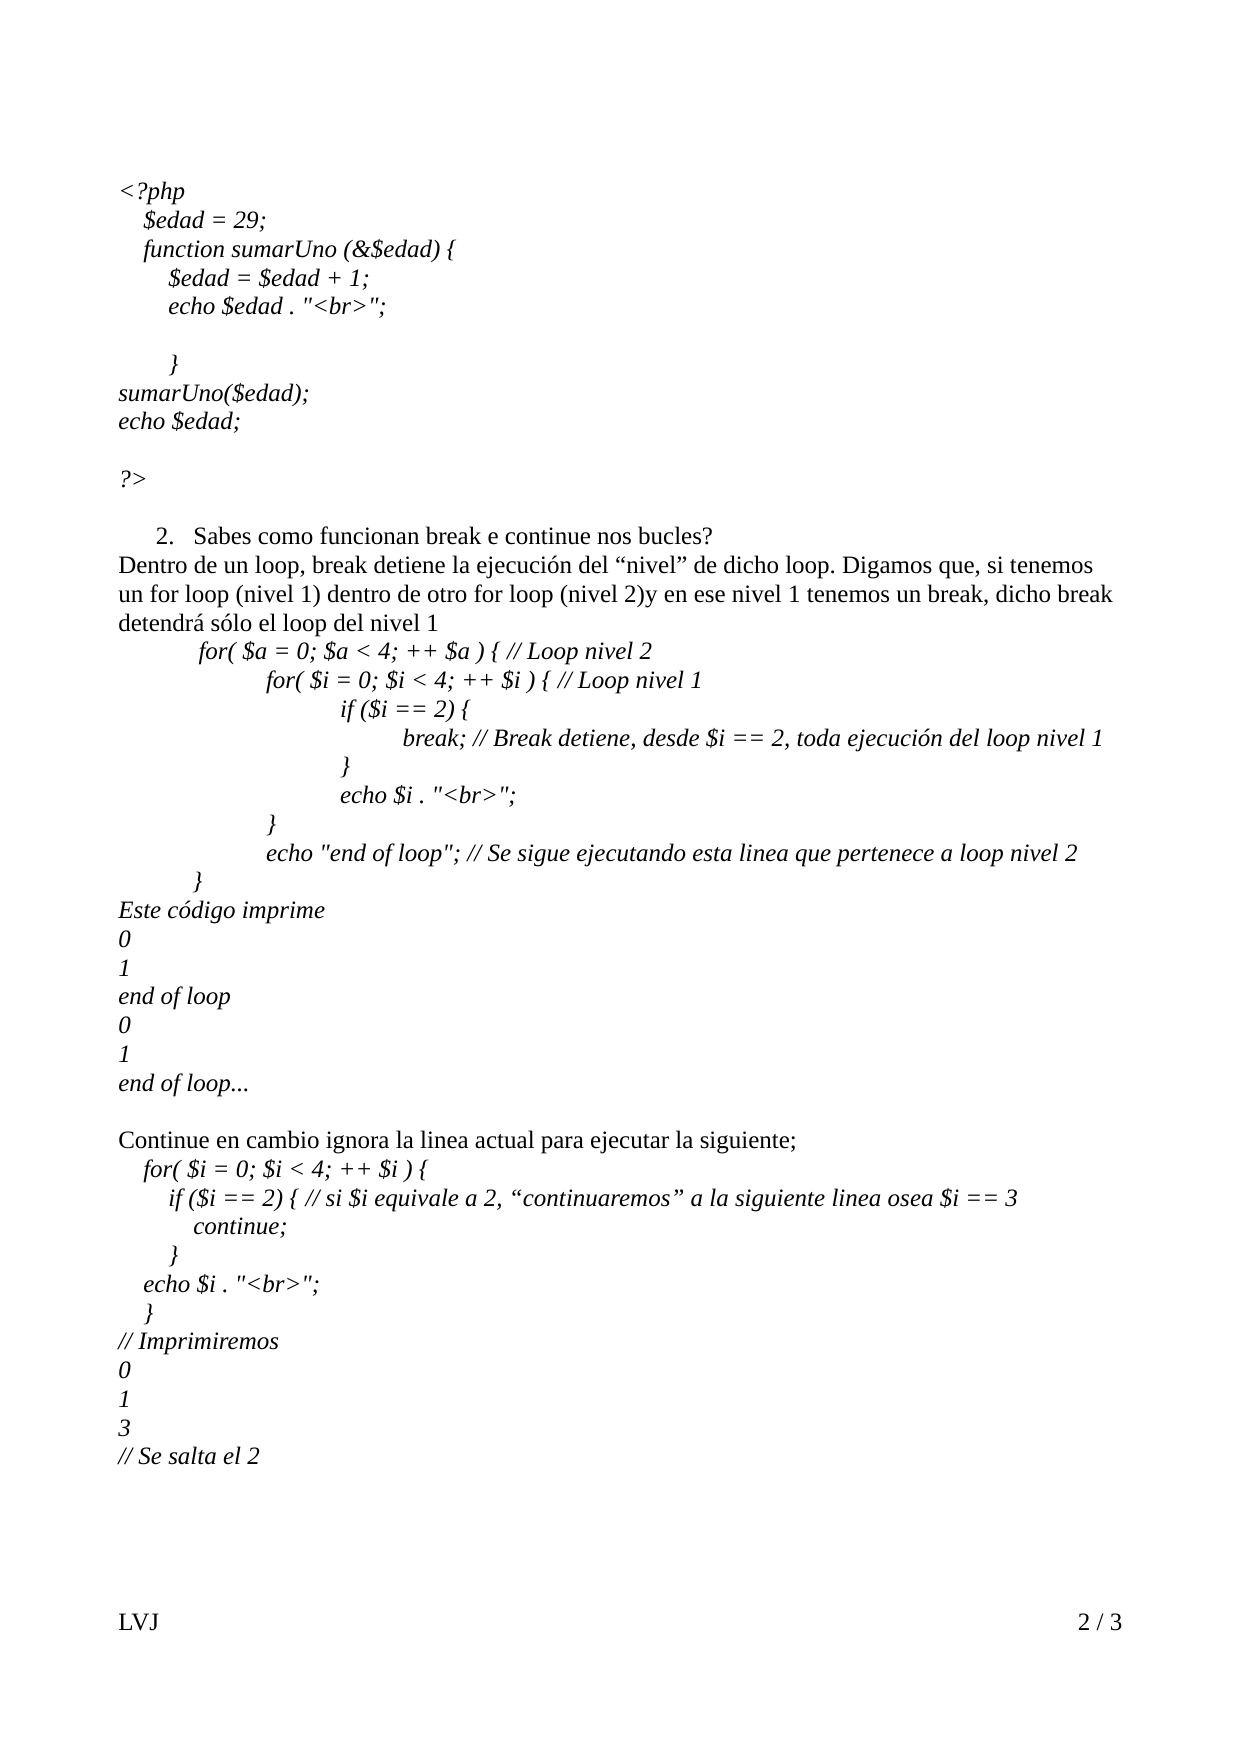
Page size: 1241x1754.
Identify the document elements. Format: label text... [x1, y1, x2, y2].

text $edad = $edad + 1; [118, 263, 1122, 291]
text 1 [118, 953, 1122, 981]
text 3 [118, 1413, 1122, 1441]
text } [118, 349, 1122, 378]
text 0 [118, 1355, 1122, 1384]
text } [118, 751, 1122, 780]
text } [118, 1298, 1122, 1326]
text end of loop... [118, 1068, 1122, 1096]
text if ($i == 2) { // si $i equivale a 2, “continuaremos” a la siguiente linea osea $i == 3 [118, 1183, 1122, 1211]
text $edad = 29; [118, 205, 1122, 234]
text end of loop [118, 981, 1122, 1010]
text echo $i . "<br>"; [118, 1269, 1122, 1298]
text for( $i = 0; $i < 4; ++ $i ) { [118, 1154, 1122, 1183]
text } [118, 866, 1122, 895]
list Sabes como funcionan break e continue nos bucles? [156, 521, 1122, 550]
text } [118, 809, 1122, 838]
text Este código imprime [118, 895, 1122, 924]
text echo $edad; [118, 406, 1122, 435]
text continue; [118, 1211, 1122, 1240]
text break; // Break detiene, desde $i == 2, toda ejecución del loop nivel 1 [118, 723, 1122, 751]
text Continue en cambio ignora la linea actual para ejecutar la siguiente; [118, 1125, 1122, 1154]
text // Imprimiremos [118, 1326, 1122, 1355]
text echo $edad . "<br>"; [118, 291, 1122, 320]
text 0 [118, 924, 1122, 953]
text 1 [118, 1039, 1122, 1068]
text sumarUno($edad); [118, 378, 1122, 406]
text Dentro de un loop, break detiene la ejecución del “nivel” de dicho loop. Digamos que, si tenemos un for loop (nivel 1) dentro de otro for loop (nivel 2)y en ese nivel 1 tenemos un break, dicho break detendrá sólo el loop del nivel 1 [118, 550, 1122, 636]
text function sumarUno (&$edad) { [118, 234, 1122, 263]
text } [118, 1240, 1122, 1269]
text 1 [118, 1384, 1122, 1413]
text for( $a = 0; $a < 4; ++ $a ) { // Loop nivel 2 [118, 636, 1122, 665]
text <?php [118, 176, 1122, 205]
text echo $i . "<br>"; [118, 780, 1122, 809]
text 0 [118, 1010, 1122, 1039]
text if ($i == 2) { [118, 694, 1122, 723]
text echo "end of loop"; // Se sigue ejecutando esta linea que pertenece a loop nivel 2 [118, 838, 1122, 866]
text // Se salta el 2 [118, 1441, 1122, 1470]
text for( $i = 0; $i < 4; ++ $i ) { // Loop nivel 1 [118, 665, 1122, 694]
text ?> [118, 464, 1122, 493]
